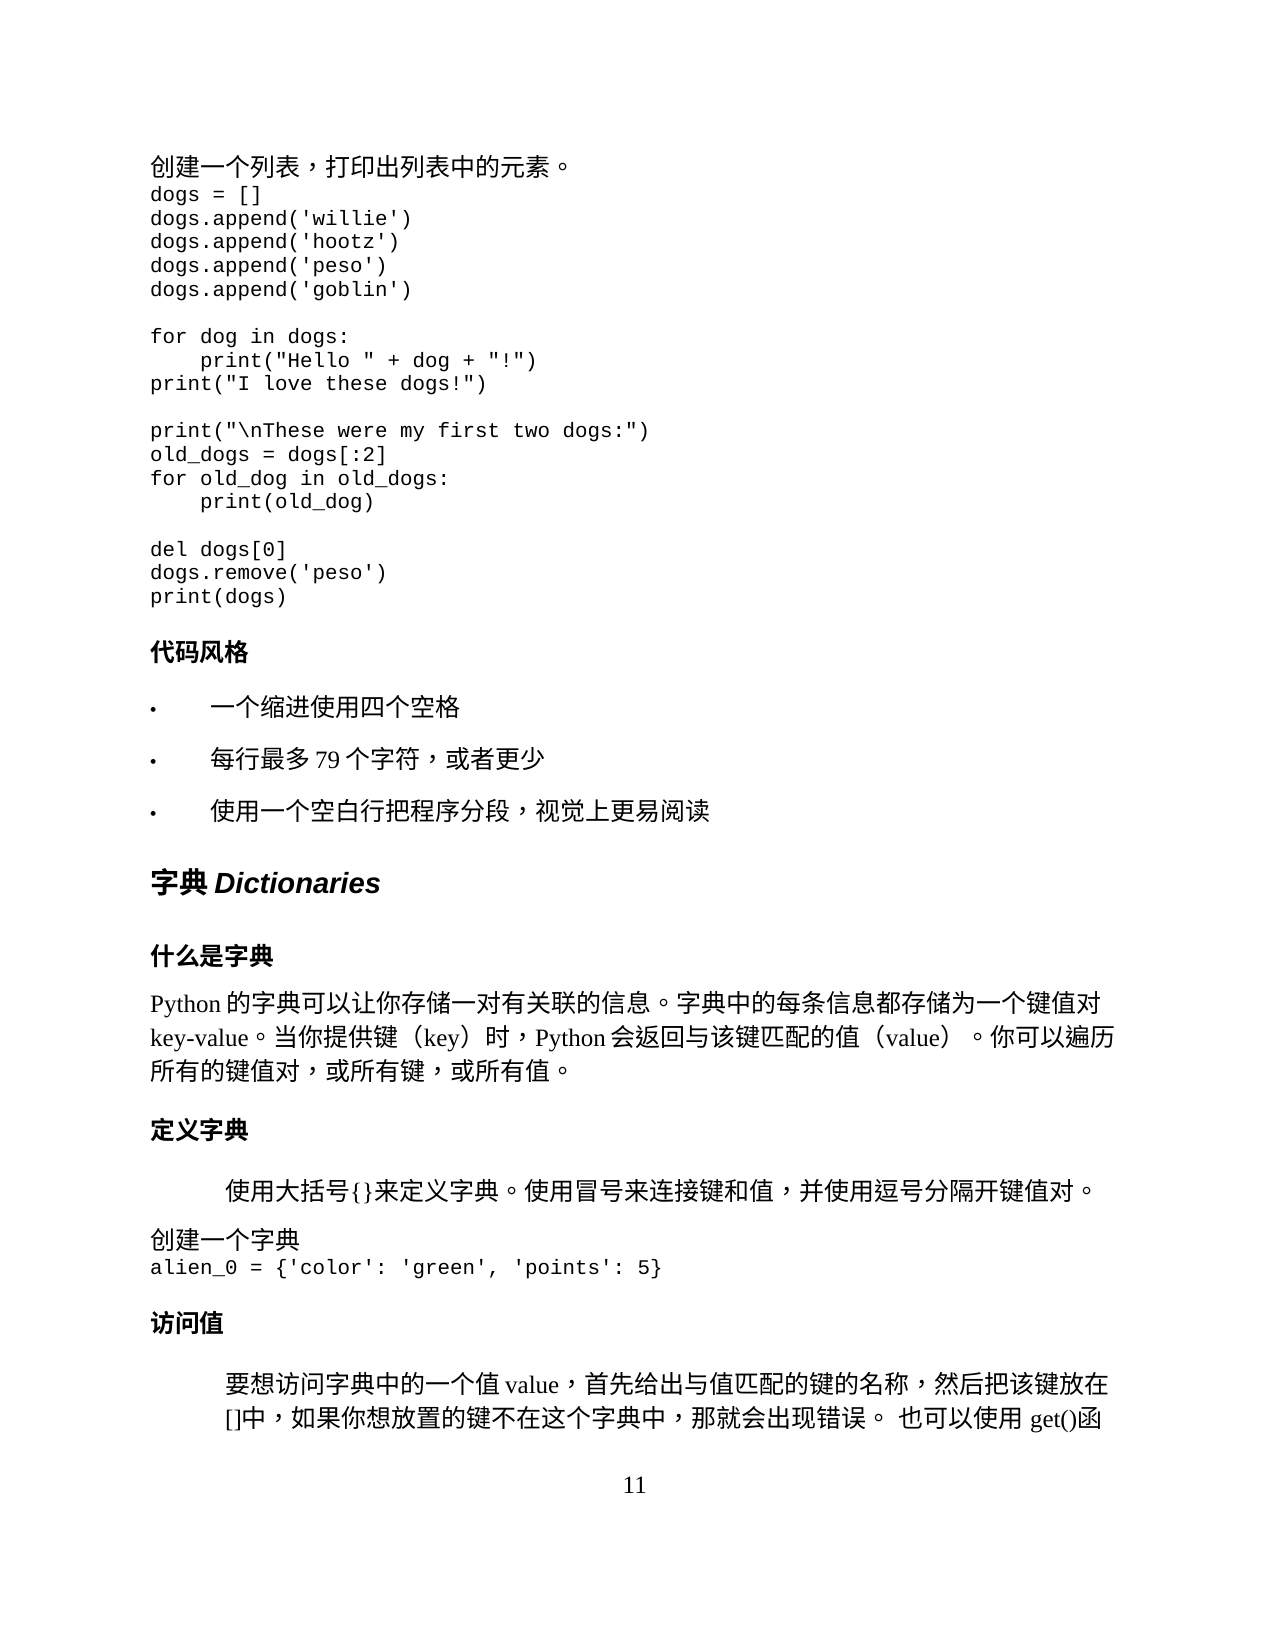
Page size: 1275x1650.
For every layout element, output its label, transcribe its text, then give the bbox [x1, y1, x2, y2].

text dogs = [] [150, 184, 1125, 208]
subtitle 访问值 [150, 1306, 1125, 1339]
text dogs.remove('peso') [150, 562, 1125, 586]
text for dog in dogs: [150, 326, 1125, 349]
text dogs.append('willie') [150, 208, 1125, 231]
text 创建一个字典 [150, 1223, 1125, 1257]
text 要想访问字典中的一个值value，首先给出与值匹配的键的名称，然后把该键放在[]中，如果你想放置的键不在这个字典中，那就会出现错误。 也可以使用 get()函 [225, 1367, 1125, 1435]
text del dogs[0] [150, 539, 1125, 562]
text print("\nThese were my first two dogs:") [150, 421, 1125, 444]
subtitle 代码风格 [150, 635, 1125, 668]
text 使用大括号{}来定义字典。使用冒号来连接键和值，并使用逗号分隔开键值对。 [225, 1174, 1125, 1208]
text print("Hello " + dog + "!") [150, 349, 1125, 373]
text dogs.append('hootz') [150, 231, 1125, 255]
text dogs.append('goblin') [150, 279, 1125, 302]
subtitle 字典Dictionaries [150, 862, 1125, 902]
text dogs.append('peso') [150, 255, 1125, 279]
text Python的字典可以让你存储一对有关联的信息。字典中的每条信息都存储为一个键值对key-value。当你提供键（key）时，Python会返回与该键匹配的值（value）。你可以遍历所有的键值对，或所有键，或所有值。 [150, 985, 1125, 1087]
text old_dogs = dogs[:2] [150, 444, 1125, 468]
list 使用一个空白行把程序分段，视觉上更易阅读 [150, 794, 1125, 828]
text 创建一个列表，打印出列表中的元素。 [150, 150, 1125, 184]
text print(old_dog) [150, 491, 1125, 515]
list 一个缩进使用四个空格 [150, 690, 1125, 724]
subtitle 什么是字典 [150, 939, 1125, 973]
subtitle 定义字典 [150, 1112, 1125, 1146]
text print("I love these dogs!") [150, 373, 1125, 397]
text for old_dog in old_dogs: [150, 468, 1125, 491]
text print(dogs) [150, 586, 1125, 610]
text alien_0 = {'color': 'green', 'points': 5} [150, 1257, 1125, 1281]
list 每行最多79个字符，或者更少 [150, 742, 1125, 776]
